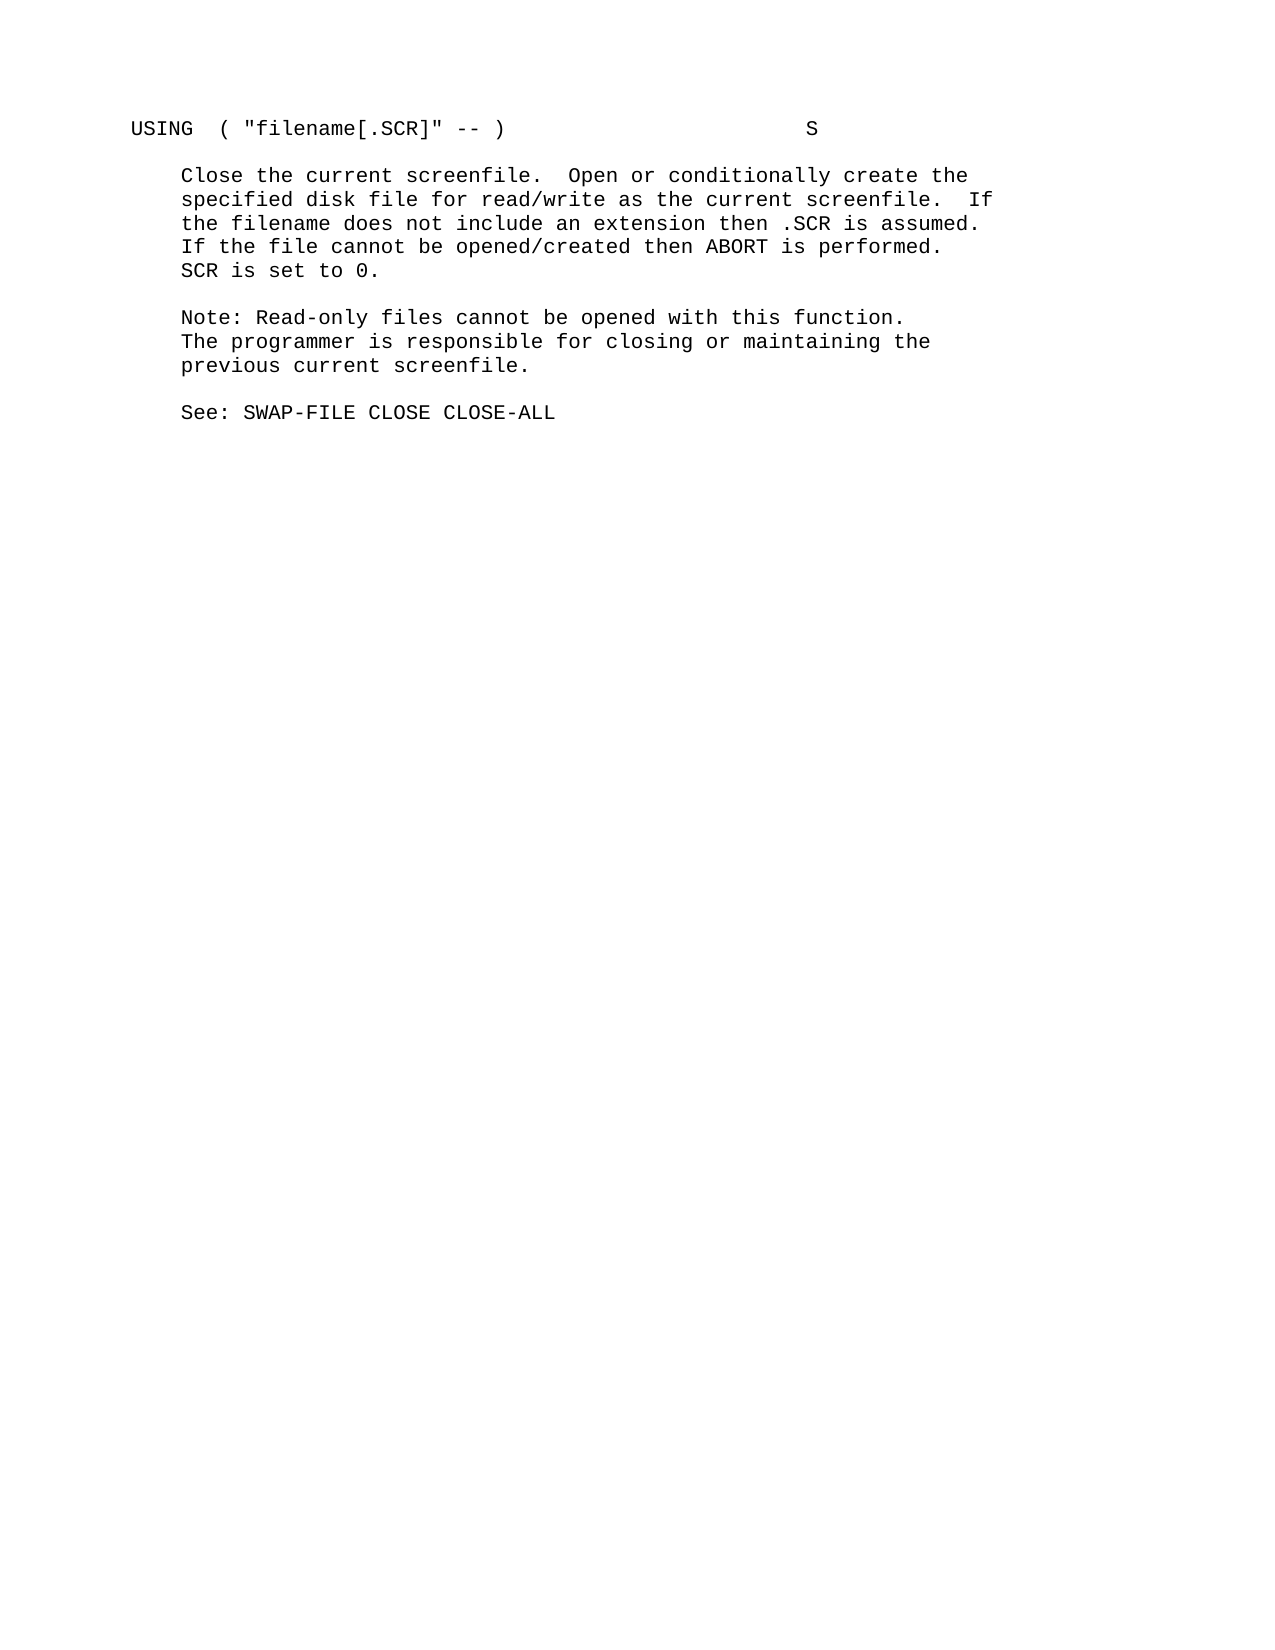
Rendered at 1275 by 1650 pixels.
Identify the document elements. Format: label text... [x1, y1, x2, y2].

text the filename does not include an extension then .SCR is assumed. [118, 213, 1157, 236]
text See: SWAP-FILE CLOSE CLOSE-ALL [118, 402, 1157, 426]
text Close the current screenfile. Open or conditionally create the [118, 165, 1157, 189]
text The programmer is responsible for closing or maintaining the [118, 331, 1157, 354]
text specified disk file for read/write as the current screenfile. If [118, 189, 1157, 213]
text SCR is set to 0. [118, 260, 1157, 284]
text Note: Read-only files cannot be opened with this function. [118, 307, 1157, 331]
text previous current screenfile. [118, 354, 1157, 378]
text If the file cannot be opened/created then ABORT is performed. [118, 236, 1157, 260]
text USING ( "filename[.SCR]" -- ) S [118, 118, 1157, 142]
